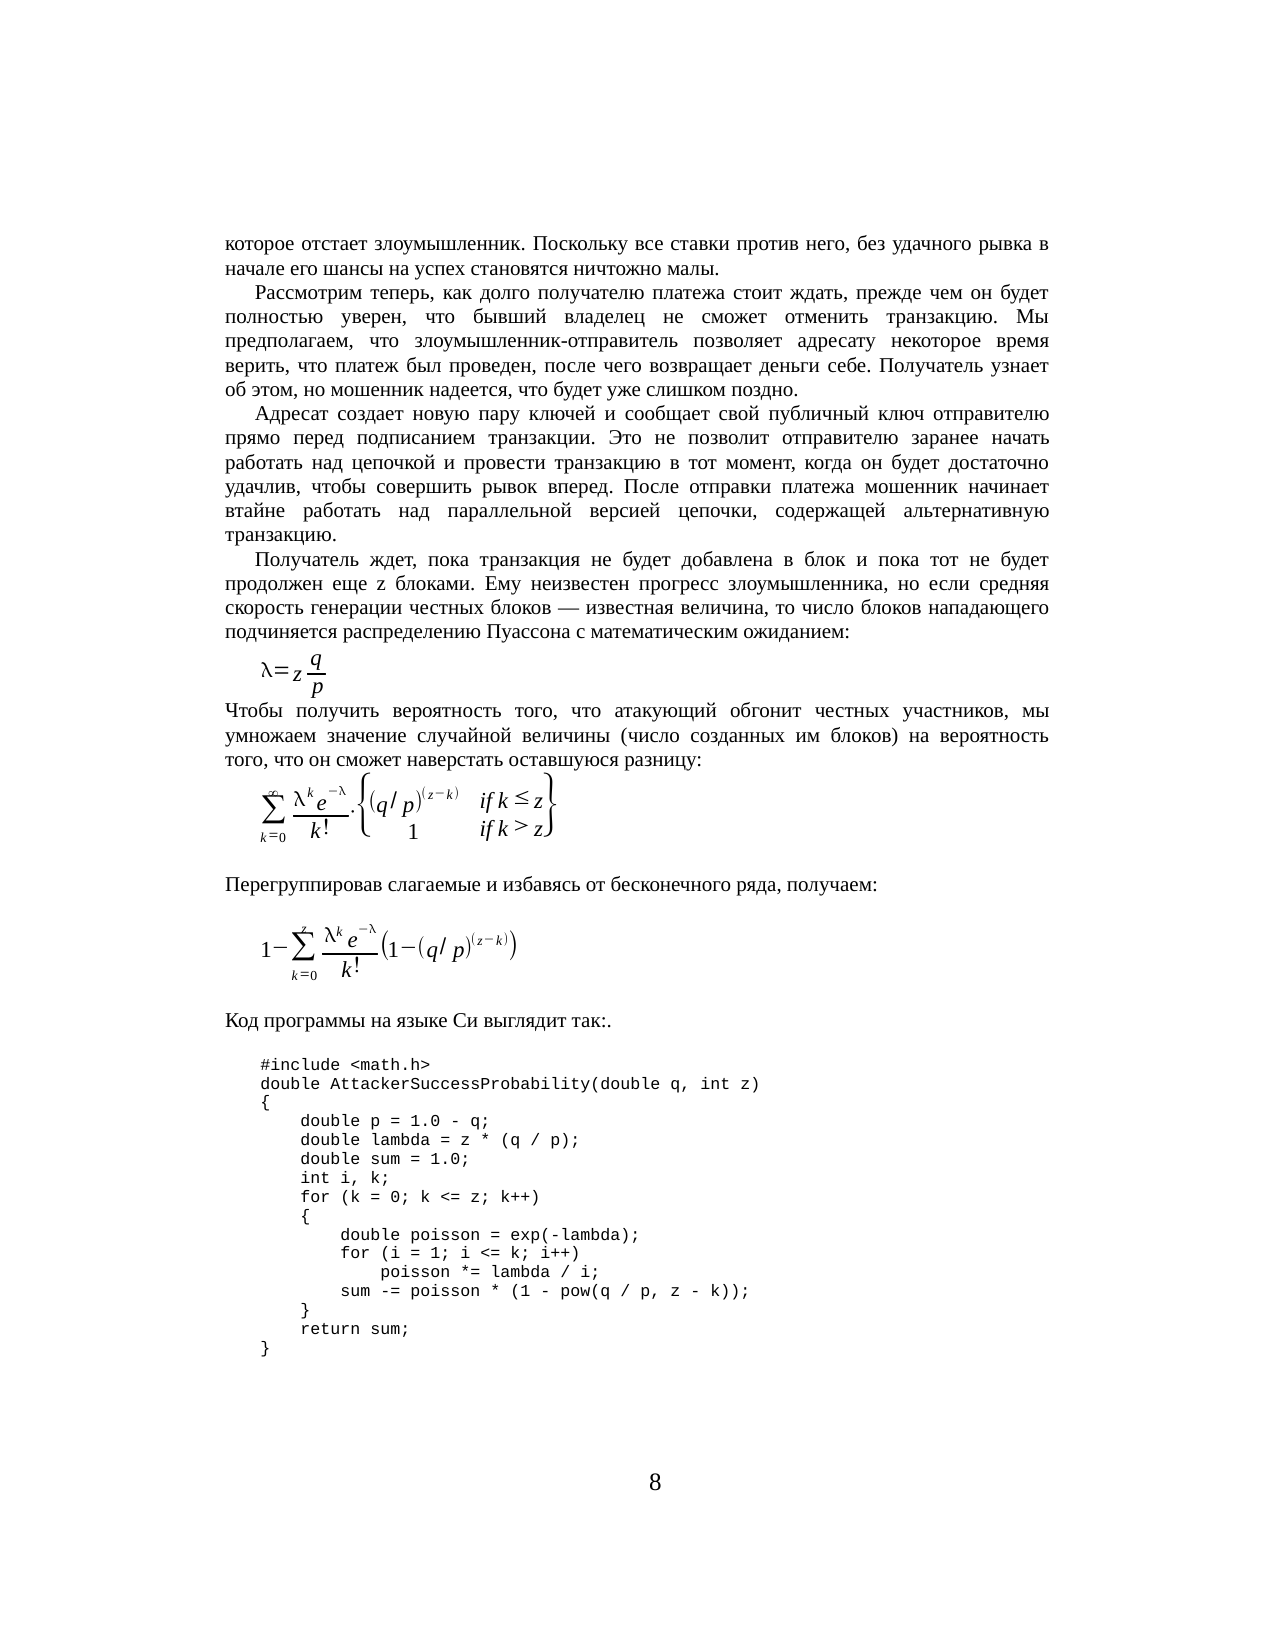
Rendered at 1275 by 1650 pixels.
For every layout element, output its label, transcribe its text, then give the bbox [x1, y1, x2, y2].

text которое отстает злоумышленник. Поскольку все ставки против него, без удачного рывка в начале его шансы на успех становятся ничтожно малы. [225, 231, 1050, 279]
text Рассмотрим теперь, как долго получателю платежа стоит ждать, прежде чем он будет полностью уверен, что бывший владелец не сможет отменить транзакцию. Мы предполагаем, что злоумышленник-отправитель позволяет адресату некоторое время верить, что платеж был проведен, после чего возвращает деньги себе. Получатель узнает об этом, но мошенник надеется, что будет уже слишком поздно. [225, 279, 1050, 401]
text Перегруппировав слагаемые и избавясь от бесконечного ряда, получаем: [225, 872, 1050, 896]
text Получатель ждет, пока транзакция не будет добавлена в блок и пока тот не будет продолжен еще z блоками. Ему неизвестен прогресс злоумышленника, но если средняя скорость генерации честных блоков — известная величина, то число блоков нападающего подчиняется распределению Пуассона с математическим ожиданием: [225, 546, 1050, 643]
text Адресат создает новую пару ключей и сообщает свой публичный ключ отправителю прямо перед подписанием транзакции. Это не позволит отправителю заранее начать работать над цепочкой и провести транзакцию в тот момент, когда он будет достаточно удачлив, чтобы совершить рывок вперед. После отправки платежа мошенник начинает втайне работать над параллельной версией цепочки, содержащей альтернативную транзакцию. [225, 401, 1050, 546]
text Код программы на языке Си выглядит так:. [225, 1008, 1050, 1032]
text Чтобы получить вероятность того, что атакующий обгонит честных участников, мы умножаем значение случайной величины (число созданных им блоков) на вероятность того, что он сможет наверстать оставшуюся разницу: [225, 698, 1050, 771]
